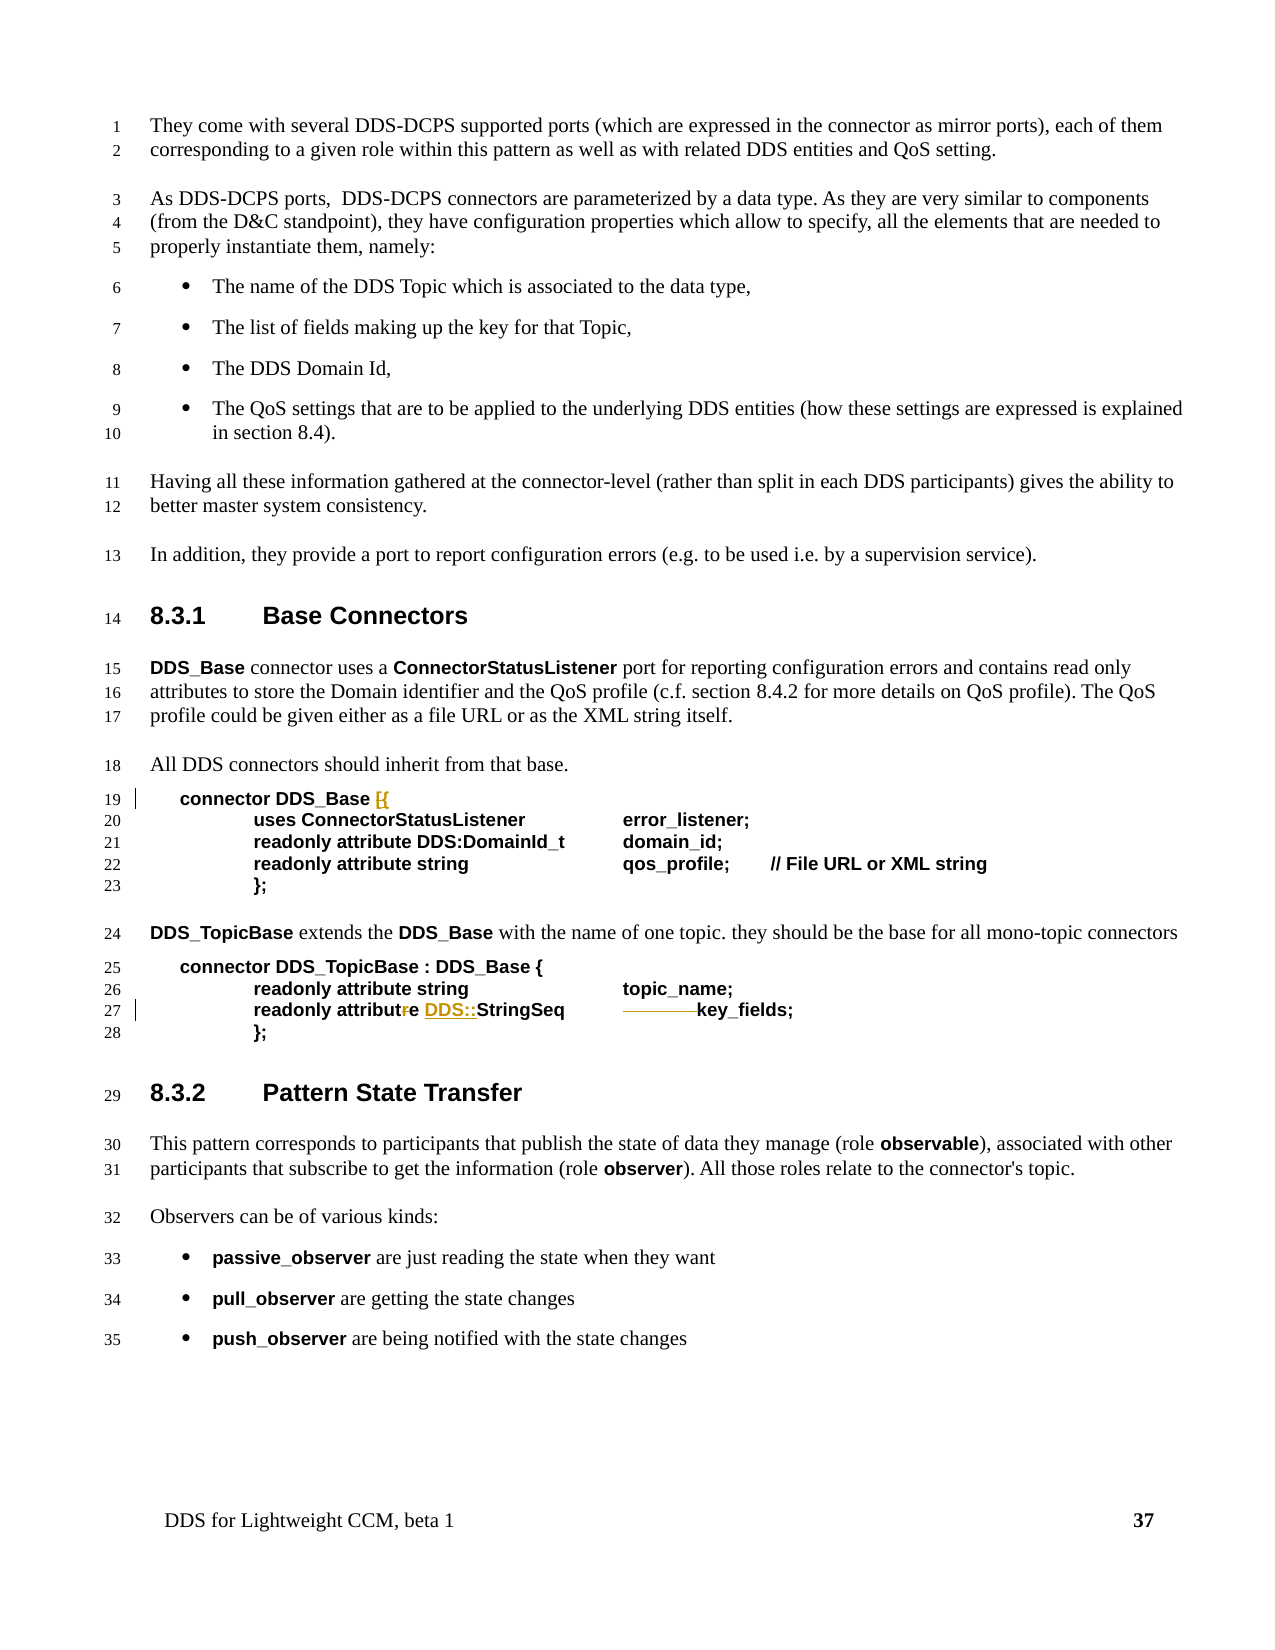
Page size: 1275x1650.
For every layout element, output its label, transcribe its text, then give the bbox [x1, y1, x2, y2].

text connector DDS_Base { [179, 788, 1200, 809]
text }; [179, 874, 1200, 896]
text They come with several DDS-DCPS supported ports (which are expressed in the connector as mirror ports), each of them corresponding to a given role within this pattern as well as with related DDS entities and QoS setting. [150, 112, 1200, 161]
text In addition, they provide a port to report configuration errors (e.g. to be used i.e. by a supervision service). [150, 542, 1200, 566]
text connector DDS_TopicBase : DDS_Base { [179, 956, 1200, 978]
text DDS_Base connector uses a ConnectorStatusListener port for reporting configuration errors and contains read only attributes to store the Domain identifier and the QoS profile (c.f. section 8.4.2 for more details on QoS profile). The QoS profile could be given either as a file URL or as the XML string itself. [150, 655, 1200, 727]
text readonly attribute DDS::StringSeq key_fields; [179, 999, 1200, 1021]
text This pattern corresponds to participants that publish the state of data they manage (role observable), associated with other participants that subscribe to get the information (role observer). All those roles relate to the connector's topic. [150, 1131, 1200, 1179]
list The QoS settings that are to be applied to the underlying DDS entities (how these settings are expressed is explained in section 8.4). [182, 396, 1200, 444]
list The name of the DDS Topic which is associated to the data type, [182, 274, 1200, 298]
text readonly attribute string qos_profile; // File URL or XML string [179, 852, 1200, 874]
list pull_observer are getting the state changes [182, 1286, 1200, 1309]
text As DDS-DCPS ports, DDS-DCPS connectors are parameterized by a data type. As they are very similar to components (from the D&C standpoint), they have configuration properties which allow to specify, all the elements that are needed to properly instantiate them, namely: [150, 185, 1200, 258]
text }; [179, 1021, 1200, 1042]
list The DDS Domain Id, [182, 355, 1200, 379]
text Having all these information gathered at the connector-level (rather than split in each DDS participants) gives the ability to better master system consistency. [150, 469, 1200, 517]
list push_observer are being notified with the state changes [182, 1326, 1200, 1350]
text DDS_TopicBase extends the DDS_Base with the name of one topic. they should be the base for all mono-topic connectors [150, 920, 1200, 944]
text readonly attribute DDS:DomainId_t domain_id; [179, 831, 1200, 852]
text readonly attribute string topic_name; [179, 978, 1200, 999]
text Observers can be of various kinds: [150, 1204, 1200, 1228]
list The list of fields making up the key for that Topic, [182, 315, 1200, 339]
text All DDS connectors should inherit from that base. [150, 752, 1200, 776]
list passive_observer are just reading the state when they want [182, 1245, 1200, 1269]
subtitle Pattern State Transfer [150, 1078, 1200, 1107]
subtitle Base Connectors [150, 601, 1200, 630]
text uses ConnectorStatusListener error_listener; [179, 809, 1200, 831]
